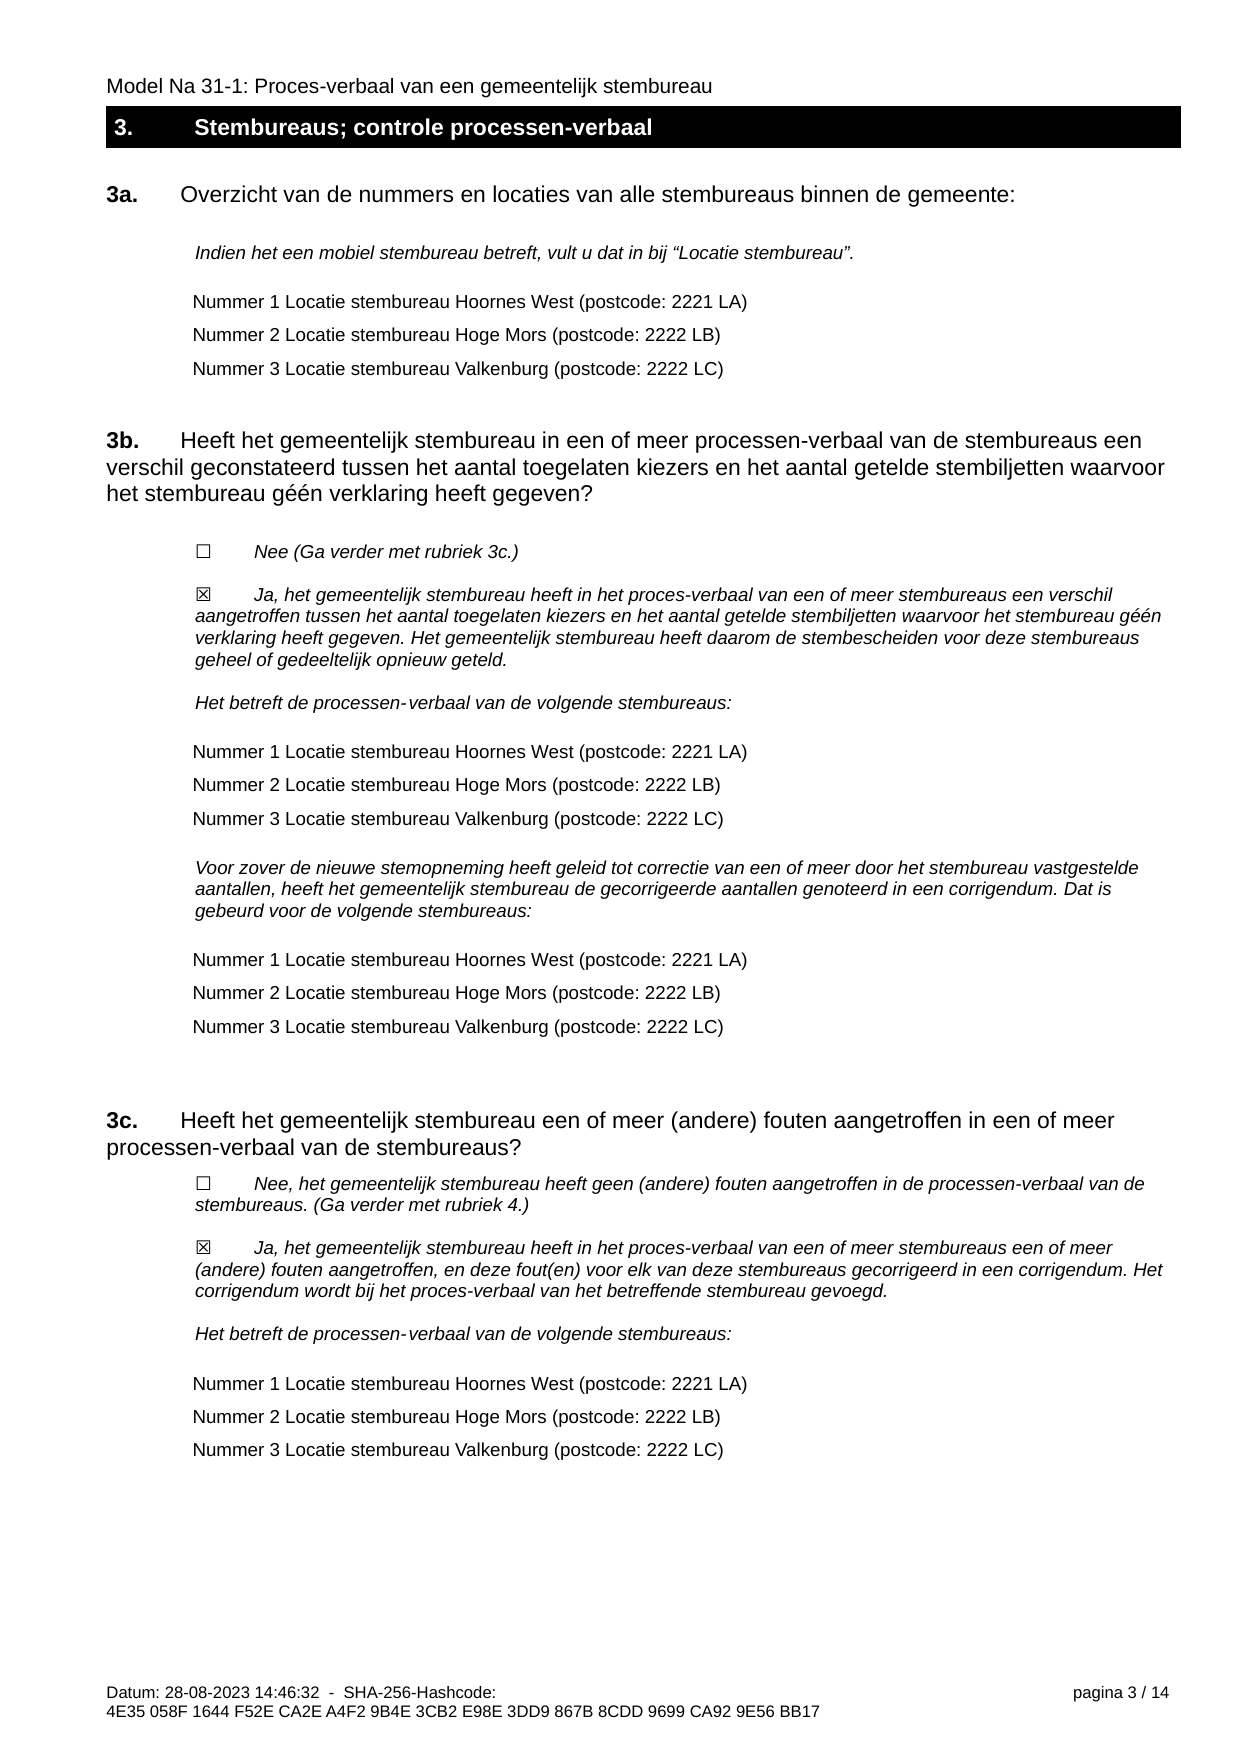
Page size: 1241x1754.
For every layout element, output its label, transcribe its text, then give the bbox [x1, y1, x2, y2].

table_cell Nummer 3 Locatie stembureau Valkenburg (postcode: 2222 LC) [192, 1433, 1181, 1467]
table_cell Nummer 2 Locatie stembureau Hoge Mors (postcode: 2222 LB) [192, 1400, 1181, 1433]
table_header Nummer 1 Locatie stembureau Hoornes West (postcode: 2221 LA) [192, 943, 1181, 976]
subtitle 3a. Overzicht van de nummers en locaties van alle stembureaus binnen de gemeente: [106, 181, 1181, 208]
table_cell Nummer 3 Locatie stembureau Valkenburg (postcode: 2222 LC) [192, 352, 1181, 385]
text ☒ Ja, het gemeentelijk stembureau heeft in het proces-verbaal van een of meer stembureaus een verschil aangetroffen tussen het aantal toegelaten kiezers en het aantal getelde stembiljetten waarvoor het stembureau géén verklaring heeft gegeven. Het gemeentelijk stembureau heeft daarom de stembescheiden voor deze stembureaus geheel of gedeeltelijk opnieuw geteld. [195, 584, 1181, 670]
text Indien het een mobiel stembureau betreft, vult u dat in bij “Locatie stembureau”. [195, 242, 1181, 263]
table_cell Nummer 2 Locatie stembureau Hoge Mors (postcode: 2222 LB) [192, 976, 1181, 1010]
text Voor zover de nieuwe stemopneming heeft geleid tot correctie van een of meer door het stembureau vastgestelde aantallen, heeft het gemeentelijk stembureau de gecorrigeerde aantallen genoteerd in een corrigendum. Dat is gebeurd voor de volgende stembureaus: [195, 857, 1181, 921]
subtitle Stembureaus; controle processen-verbaal [111, 111, 1177, 143]
text ☒ Ja, het gemeentelijk stembureau heeft in het proces-verbaal van een of meer stembureaus een of meer (andere) fouten aangetroffen, en deze fout(en) voor elk van deze stembureaus gecorrigeerd in een corrigendum. Het corrigendum wordt bij het proces-verbaal van het betreffende stembureau gevoegd. [195, 1237, 1181, 1302]
table_cell Nummer 2 Locatie stembureau Hoge Mors (postcode: 2222 LB) [192, 768, 1181, 802]
subtitle 3b. Heeft het gemeentelijk stembureau in een of meer processen‑verbaal van de stembureaus een verschil geconstateerd tussen het aantal toegelaten kiezers en het aantal getelde stembiljetten waarvoor het stembureau géén verklaring heeft gegeven? [106, 427, 1181, 507]
table_cell Nummer 3 Locatie stembureau Valkenburg (postcode: 2222 LC) [192, 802, 1181, 835]
subtitle 3c. Heeft het gemeentelijk stembureau een of meer (andere) fouten aangetroffen in een of meer processen-verbaal van de stembureaus? [106, 1107, 1181, 1160]
text ☐ Nee (Ga verder met rubriek 3c.) [195, 541, 1181, 562]
text Het betreft de processen‑verbaal van de volgende stembureaus: [195, 692, 1181, 713]
table_cell Nummer 2 Locatie stembureau Hoge Mors (postcode: 2222 LB) [192, 318, 1181, 352]
table_header Nummer 1 Locatie stembureau Hoornes West (postcode: 2221 LA) [192, 735, 1181, 768]
table_cell Nummer 3 Locatie stembureau Valkenburg (postcode: 2222 LC) [192, 1010, 1181, 1043]
text ☐ Nee, het gemeentelijk stembureau heeft geen (andere) fouten aangetroffen in de processen-verbaal van de stembureaus. (Ga verder met rubriek 4.) [195, 1172, 1181, 1215]
table_header Nummer 1 Locatie stembureau Hoornes West (postcode: 2221 LA) [192, 1366, 1181, 1400]
table_header Nummer 1 Locatie stembureau Hoornes West (postcode: 2221 LA) [192, 285, 1181, 318]
text Het betreft de processen‑verbaal van de volgende stembureaus: [195, 1323, 1181, 1345]
